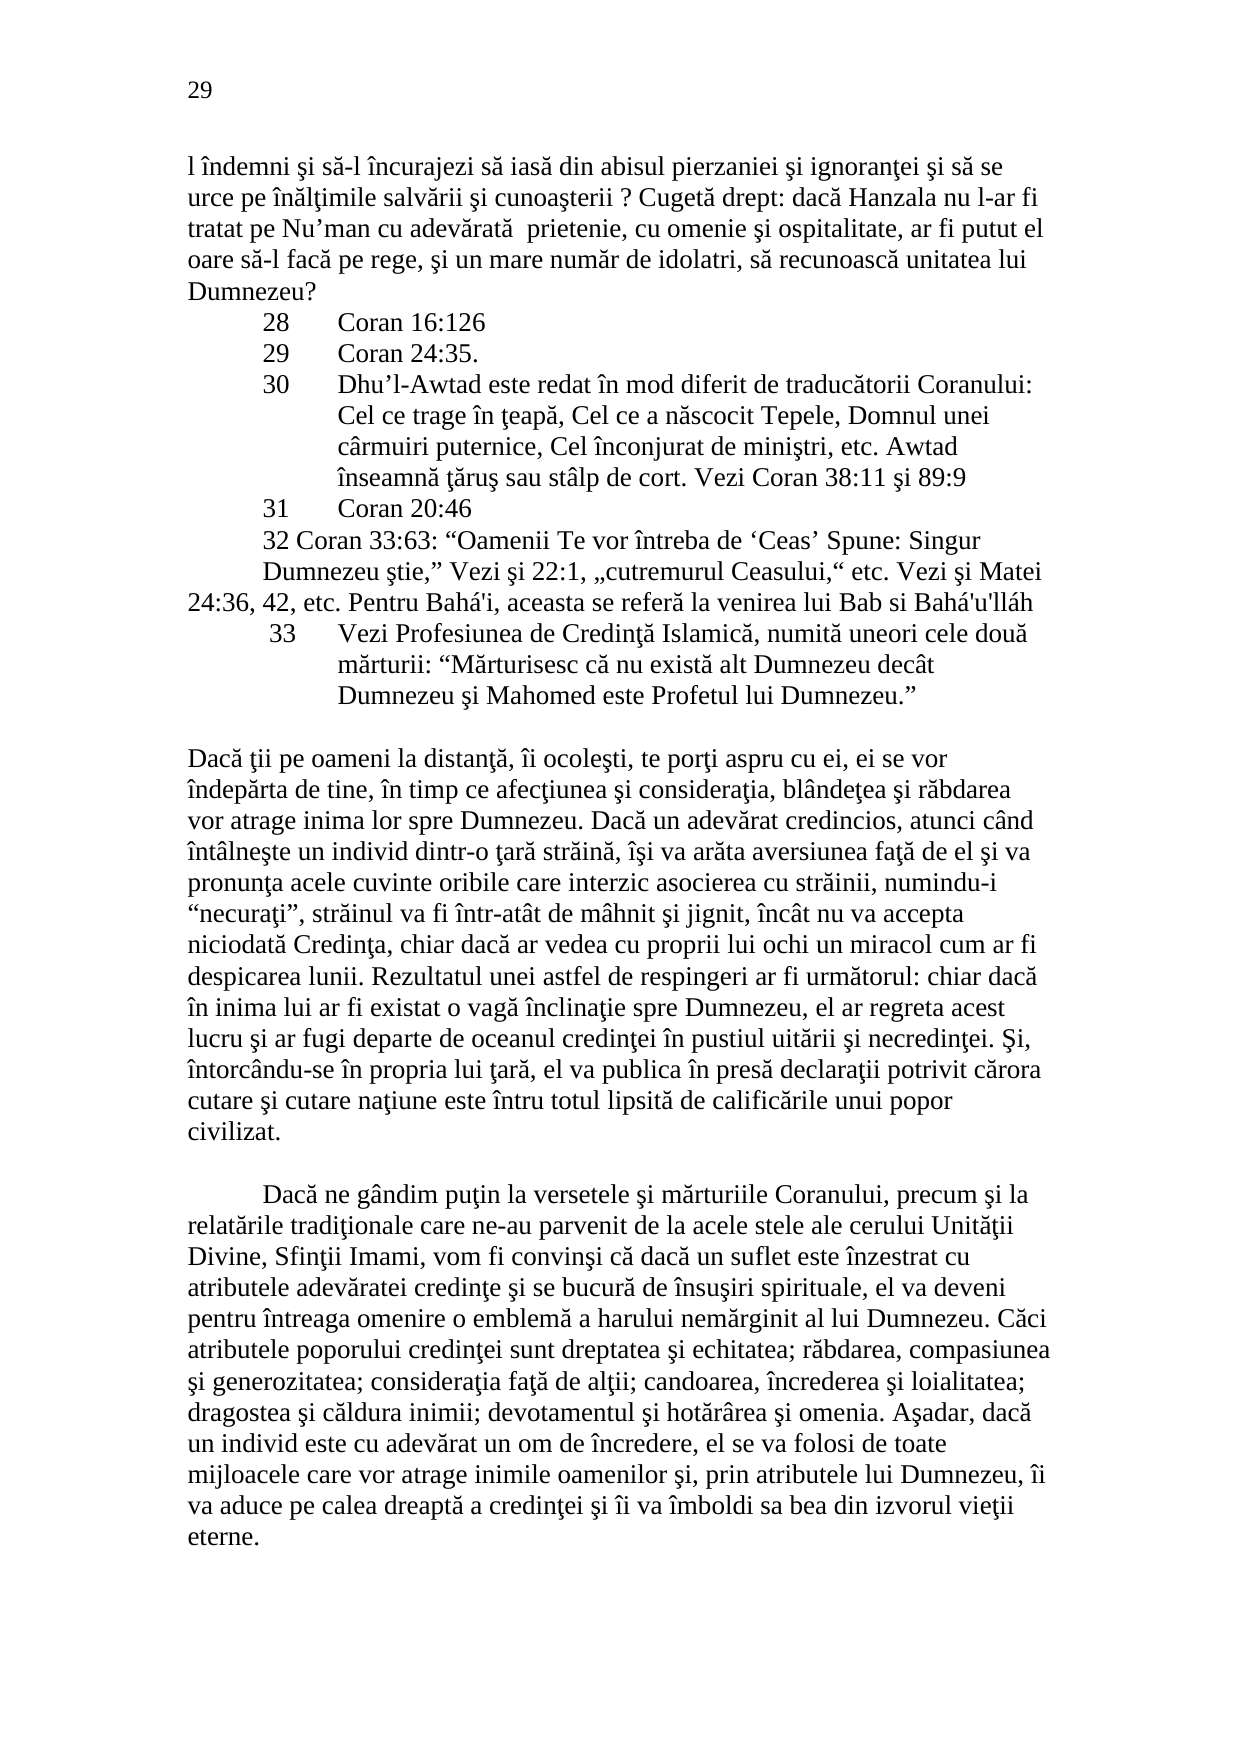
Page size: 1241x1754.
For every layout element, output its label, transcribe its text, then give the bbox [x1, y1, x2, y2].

text 29 Coran 24:35. [187, 337, 1053, 368]
text 32 Coran 33:63: “Oamenii Te vor întreba de ‘Ceas’ Spune: Singur Dumnezeu ştie,” Vezi şi 22:1, „cutremurul Ceasului,“ etc. Vezi şi Matei 24:36, 42, etc. Pentru Bahá'i, aceasta se referă la venirea lui Bab si Bahá'u'lláh [187, 524, 1053, 617]
text 28 Coran 16:126 [187, 306, 1053, 337]
text 30 Dhu’l-Awtad este redat în mod diferit de traducătorii Coranului: Cel ce trage în ţeapă, Cel ce a născocit Tepele, Domnul unei cârmuiri puternice, Cel înconjurat de miniştri, etc. Awtad înseamnă ţăruş sau stâlp de cort. Vezi Coran 38:11 şi 89:9 [187, 368, 1053, 493]
text Dacă ţii pe oameni la distanţă, îi ocoleşti, te porţi aspru cu ei, ei se vor îndepărta de tine, în timp ce afecţiunea şi consideraţia, blândeţea şi răbdarea vor atrage inima lor spre Dumnezeu. Dacă un adevărat credincios, atunci când întâlneşte un individ dintr-o ţară străină, îşi va arăta aversiunea faţă de el şi va pronunţa acele cuvinte oribile care interzic asocierea cu străinii, numindu-i “necuraţi”, străinul va fi într-atât de mâhnit şi jignit, încât nu va accepta niciodată Credinţa, chiar dacă ar vedea cu proprii lui ochi un miracol cum ar fi despicarea lunii. Rezultatul unei astfel de respingeri ar fi următorul: chiar dacă în inima lui ar fi existat o vagă înclinaţie spre Dumnezeu, el ar regreta acest lucru şi ar fugi departe de oceanul credinţei în pustiul uitării şi necredinţei. Şi, întorcându-se în propria lui ţară, el va publica în presă declaraţii potrivit cărora cutare şi cutare naţiune este întru totul lipsită de calificările unui popor civilizat. [187, 742, 1053, 1147]
text 33 Vezi Profesiunea de Credinţă Islamică, numită uneori cele două mărturii: “Mărturisesc că nu există alt Dumnezeu decât Dumnezeu şi Mahomed este Profetul lui Dumnezeu.” [187, 617, 1053, 711]
text 31 Coran 20:46 [187, 493, 1053, 524]
text l îndemni şi să-l încurajezi să iasă din abisul pierzaniei şi ignoranţei şi să se urce pe înălţimile salvării şi cunoaşterii ? Cugetă drept: dacă Hanzala nu l-ar fi tratat pe Nu’man cu adevărată prietenie, cu omenie şi ospitalitate, ar fi putut el oare să-l facă pe rege, şi un mare număr de idolatri, să recunoască unitatea lui Dumnezeu? [187, 150, 1053, 306]
text Dacă ne gândim puţin la versetele şi mărturiile Coranului, precum şi la relatările tradiţionale care ne-au parvenit de la acele stele ale cerului Unităţii Divine, Sfinţii Imami, vom fi convinşi că dacă un suflet este înzestrat cu atributele adevăratei credinţe şi se bucură de însuşiri spirituale, el va deveni pentru întreaga omenire o emblemă a harului nemărginit al lui Dumnezeu. Căci atributele poporului credinţei sunt dreptatea şi echitatea; răbdarea, compasiunea şi generozitatea; consideraţia faţă de alţii; candoarea, încrederea şi loialitatea; dragostea şi căldura inimii; devotamentul şi hotărârea şi omenia. Aşadar, dacă un individ este cu adevărat un om de încredere, el se va folosi de toate mijloacele care vor atrage inimile oamenilor şi, prin atributele lui Dumnezeu, îi va aduce pe calea dreaptă a credinţei şi îi va îmboldi sa bea din izvorul vieţii eterne. [187, 1178, 1053, 1552]
